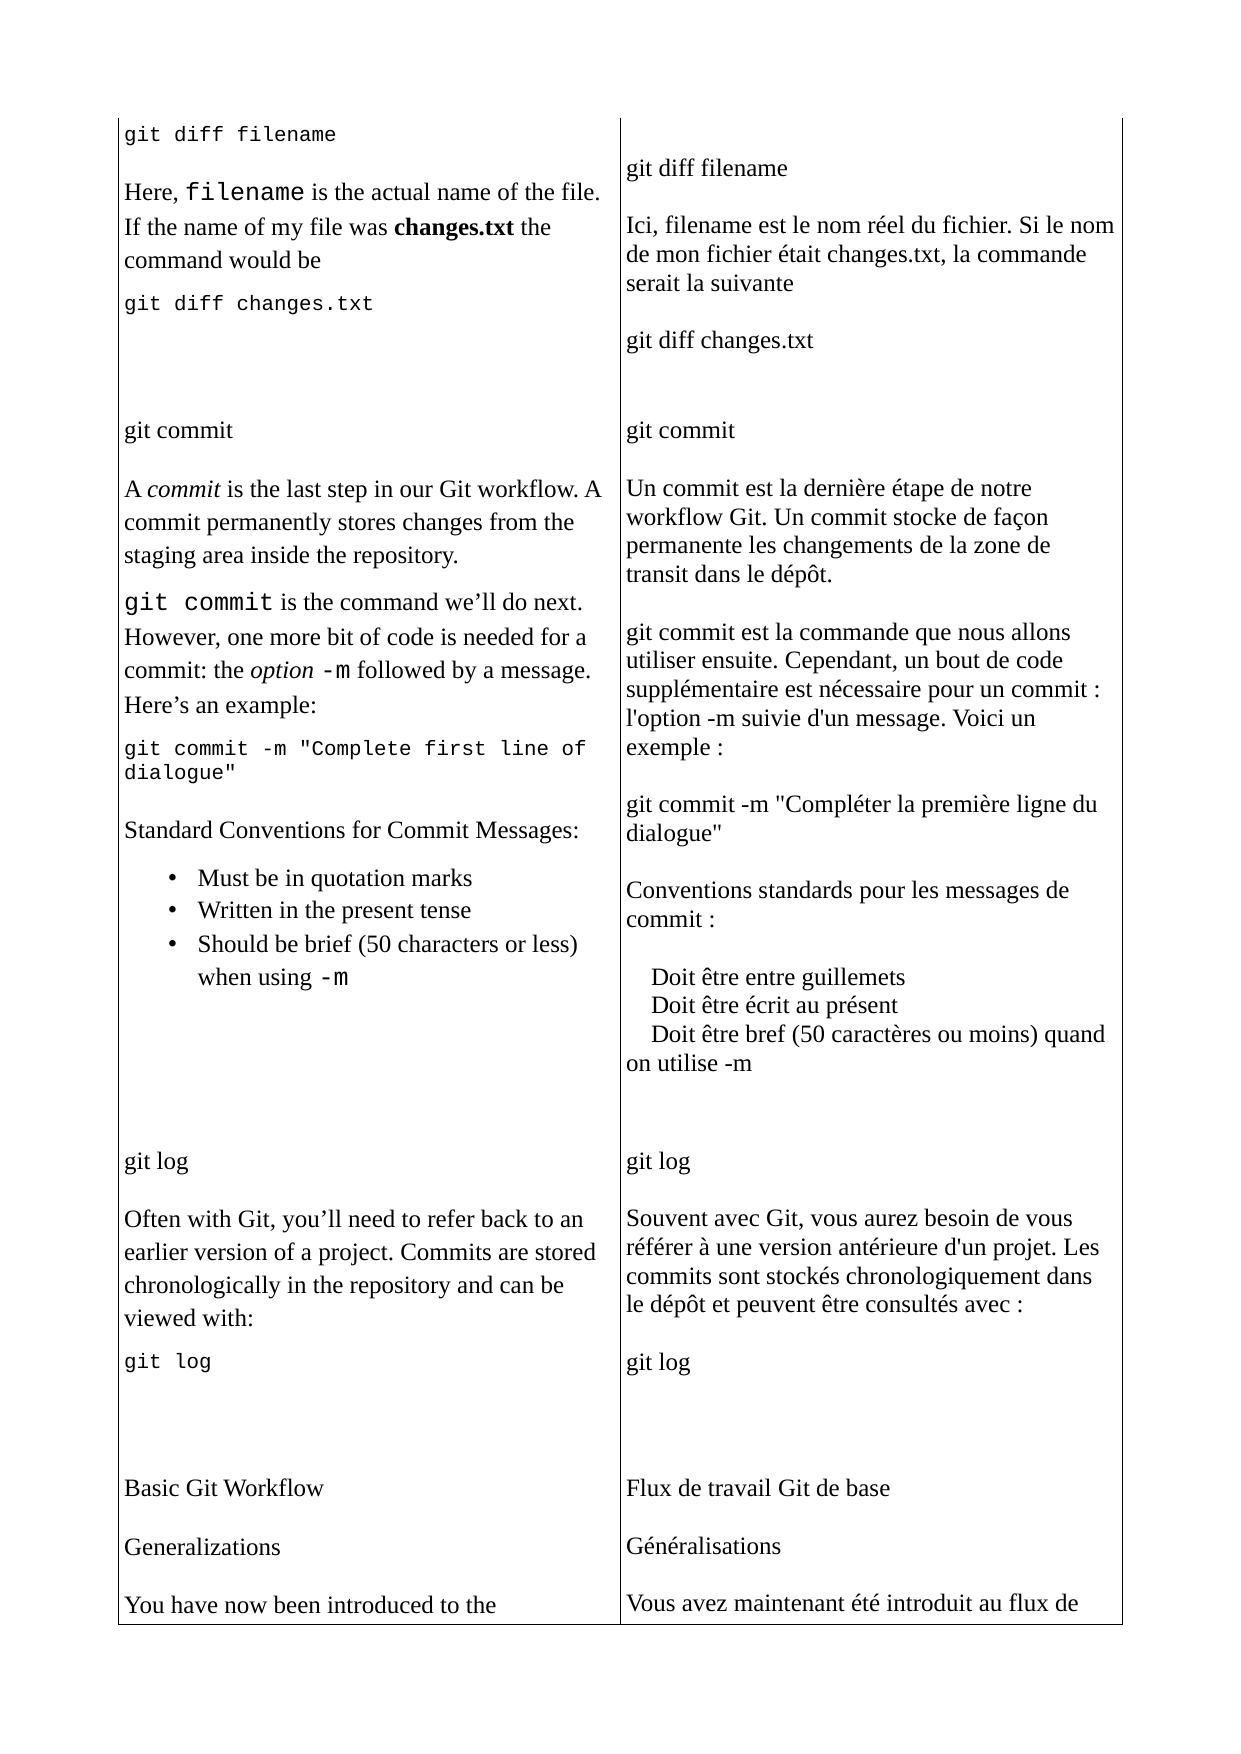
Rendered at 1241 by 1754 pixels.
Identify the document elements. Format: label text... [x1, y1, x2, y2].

table_cell git log Often with Git, you’ll need to refer back to an earlier version of a project. Commits are stored chronologically in the repository and can be viewed with: git log [119, 1140, 620, 1468]
table_cell Basic Git Workflow Generalizations You have now been introduced to the [119, 1468, 620, 1624]
table_cell Flux de travail Git de base Généralisations Vous avez maintenant été introduit au flux de [621, 1468, 1122, 1624]
table_cell git diff filename Here, filename is the actual name of the file. If the name of my file was changes.txt the command would be git diff changes.txt [119, 118, 620, 410]
table_cell git log Souvent avec Git, vous aurez besoin de vous référer à une version antérieure d'un projet. Les commits sont stockés chronologiquement dans le dépôt et peuvent être consultés avec : git log [621, 1140, 1122, 1468]
table_cell git commit A commit is the last step in our Git workflow. A commit permanently stores changes from the staging area inside the repository. git commit is the command we’ll do next. However, one more bit of code is needed for a commit: the option -m followed by a message. Here’s an example: git commit -m "Complete first line of dialogue" Standard Conventions for Commit Messages: Must be in quotation marks Written in the present tense Should be brief (50 characters or less) when using -m [119, 410, 620, 1140]
table_cell git diff filename Ici, filename est le nom réel du fichier. Si le nom de mon fichier était changes.txt, la commande serait la suivante git diff changes.txt [621, 118, 1122, 410]
table_cell git commit Un commit est la dernière étape de notre workflow Git. Un commit stocke de façon permanente les changements de la zone de transit dans le dépôt. git commit est la commande que nous allons utiliser ensuite. Cependant, un bout de code supplémentaire est nécessaire pour un commit : l'option -m suivie d'un message. Voici un exemple : git commit -m "Compléter la première ligne du dialogue" Conventions standards pour les messages de commit : Doit être entre guillemets Doit être écrit au présent Doit être bref (50 caractères ou moins) quand on utilise -m [621, 410, 1122, 1140]
